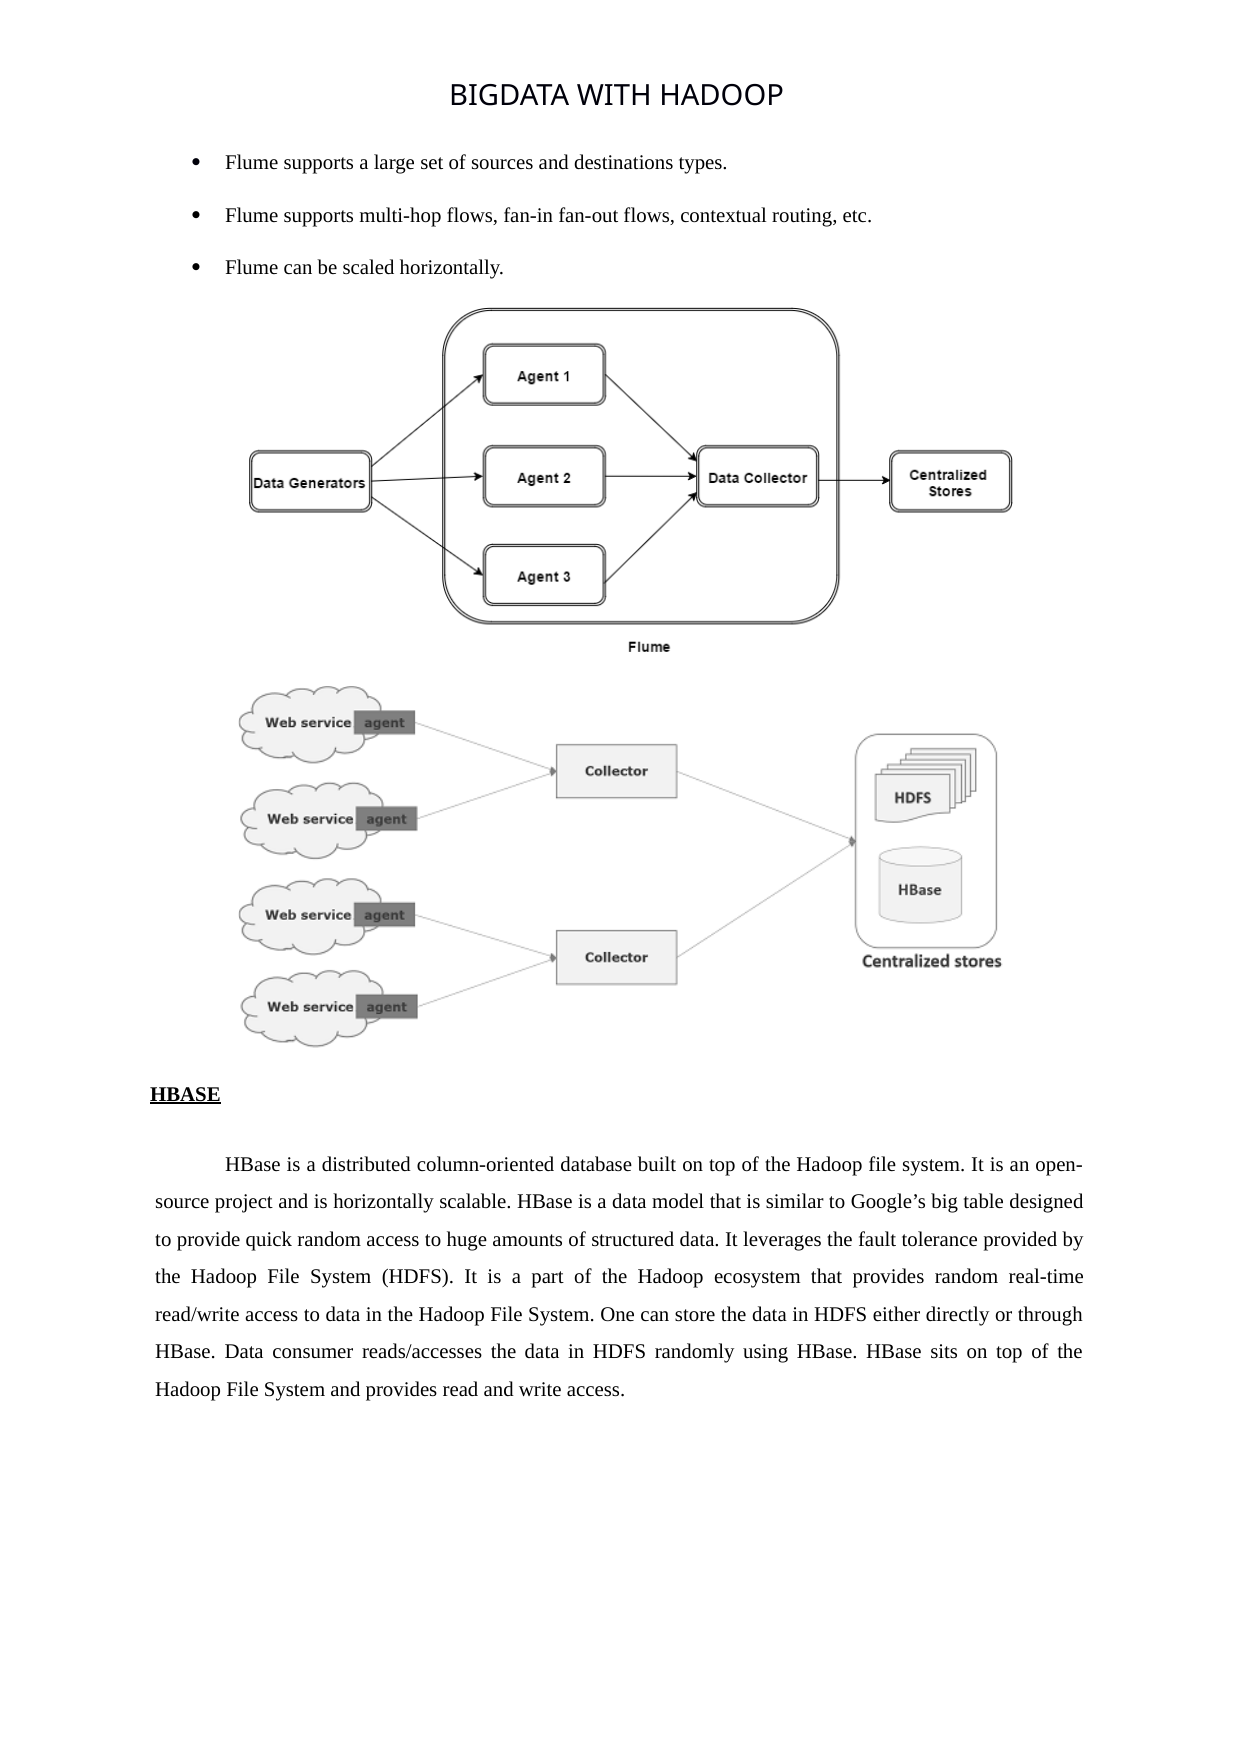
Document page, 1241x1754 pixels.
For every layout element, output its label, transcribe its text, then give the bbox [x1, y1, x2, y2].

picture [248, 307, 1014, 658]
list Flume supports a large set of sources and destinations types. [192, 150, 1085, 174]
text HBase is a distributed column-oriented database built on top of the Hadoop file system. It is an open-source project and is horizontally scalable. HBase is a data model that is similar to Google’s big table designed to provide quick random access to huge amounts of structured data. It leverages the fault tolerance provided by the Hadoop File System (HDFS). It is a part of the Hadoop ecosystem that provides random real-time read/write access to data in the Hadoop File System. One can store the data in HDFS either directly or through HBase. Data consumer reads/accesses the data in HDFS randomly using HBase. HBase sits on top of the Hadoop File System and provides read and write access. [155, 1138, 1085, 1401]
list Flume can be scaled horizontally. [192, 255, 1085, 279]
picture [238, 686, 1014, 1049]
text HBASE [150, 1082, 1090, 1106]
list Flume supports multi-hop flows, fan-in fan-out flows, contextual routing, etc. [192, 203, 1085, 227]
